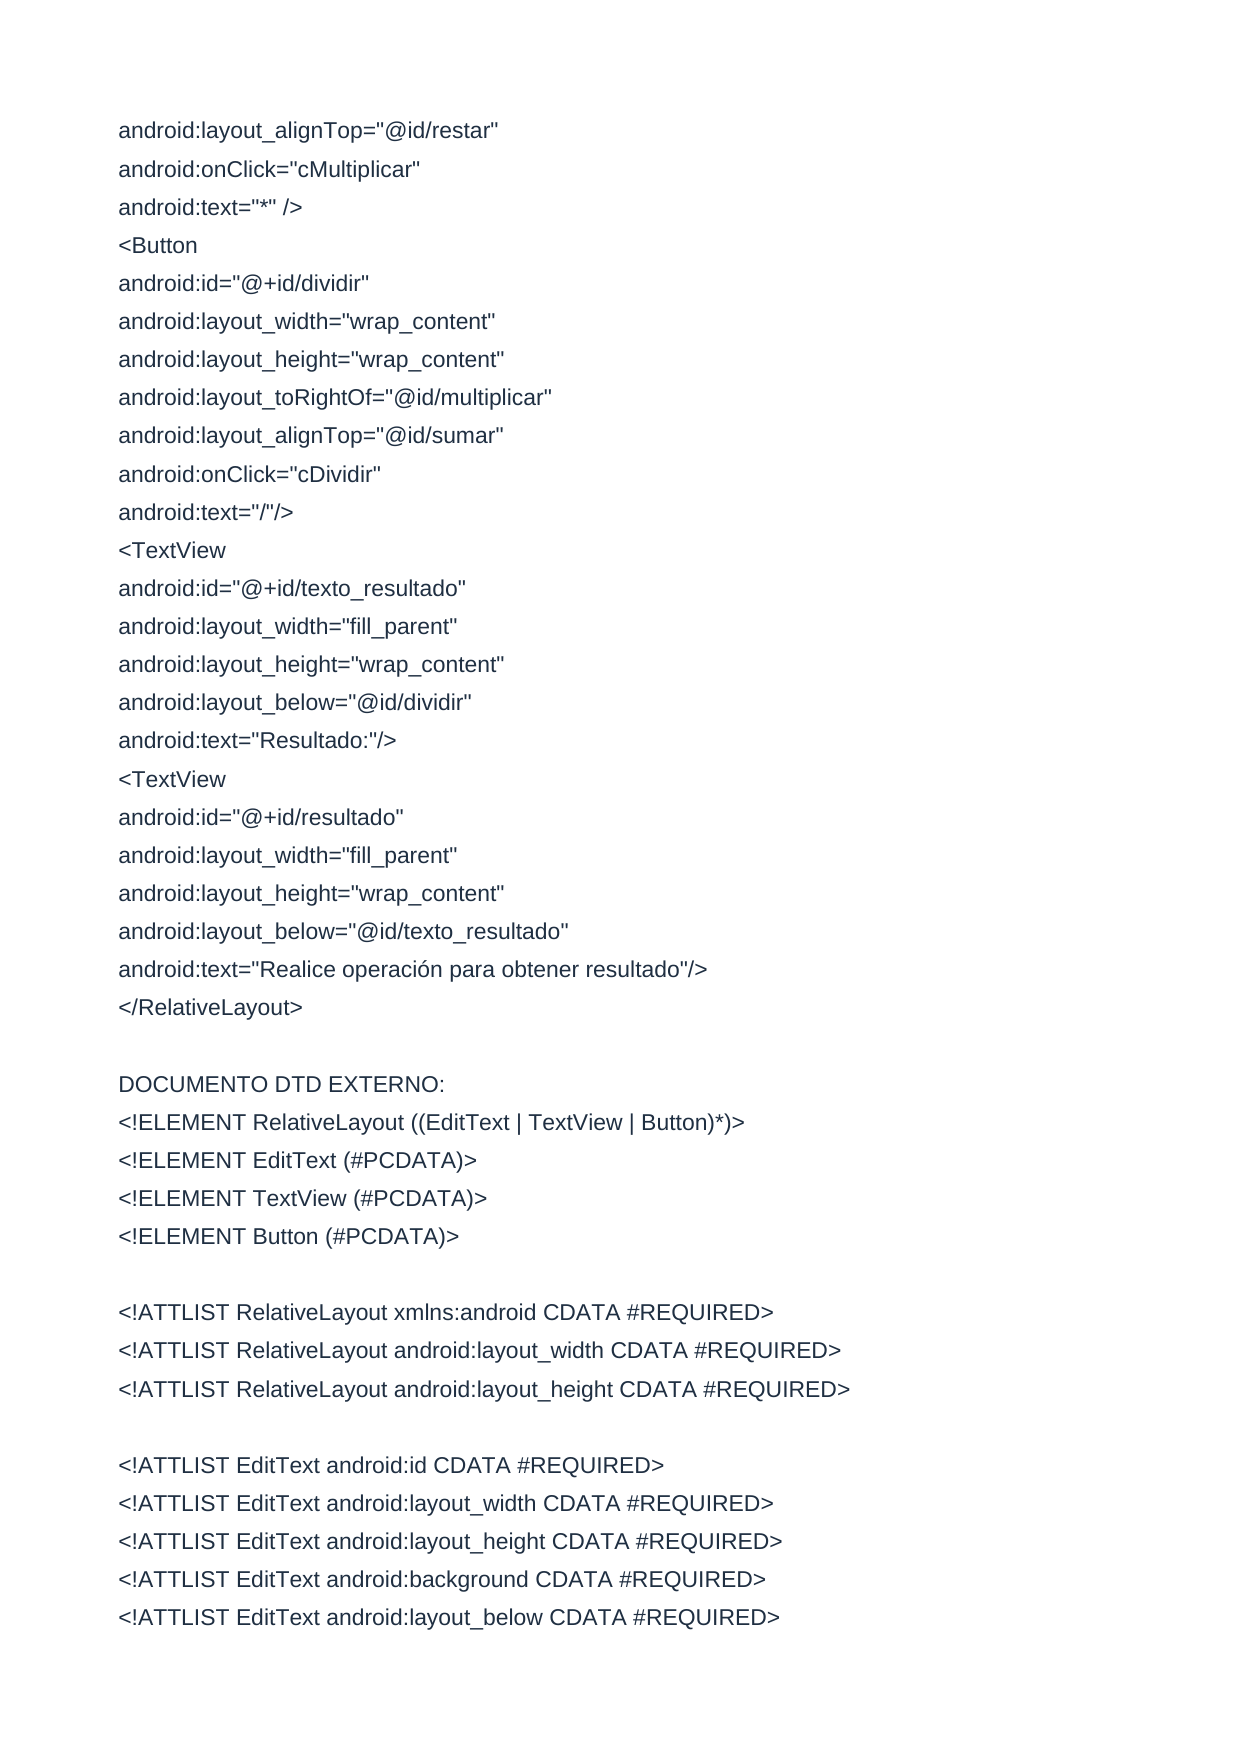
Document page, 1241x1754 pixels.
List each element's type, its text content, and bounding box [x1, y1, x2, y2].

text DOCUMENTO DTD EXTERNO: [118, 1071, 1122, 1097]
text <!ELEMENT TextView (#PCDATA)> [118, 1186, 1122, 1211]
text android:text="Resultado:"/> [118, 728, 1122, 754]
text <TextView [118, 537, 1122, 563]
text android:id="@+id/resultado" [118, 804, 1122, 830]
text android:layout_below="@id/texto_resultado" [118, 919, 1122, 944]
text android:onClick="cMultiplicar" [118, 156, 1122, 182]
text </RelativeLayout> [118, 995, 1122, 1021]
text <!ELEMENT Button (#PCDATA)> [118, 1224, 1122, 1249]
text <!ATTLIST RelativeLayout android:layout_width CDATA #REQUIRED> [118, 1338, 1122, 1364]
text <!ATTLIST RelativeLayout android:layout_height CDATA #REQUIRED> [118, 1376, 1122, 1402]
text <!ELEMENT RelativeLayout ((EditText | TextView | Button)*)> [118, 1109, 1122, 1135]
text <!ATTLIST EditText android:layout_height CDATA #REQUIRED> [118, 1529, 1122, 1554]
text android:id="@+id/dividir" [118, 271, 1122, 296]
text <!ATTLIST EditText android:background CDATA #REQUIRED> [118, 1567, 1122, 1592]
text android:layout_width="fill_parent" [118, 842, 1122, 868]
text android:text="Realice operación para obtener resultado"/> [118, 957, 1122, 982]
text <!ATTLIST RelativeLayout xmlns:android CDATA #REQUIRED> [118, 1300, 1122, 1326]
text <Button [118, 232, 1122, 258]
text <!ATTLIST EditText android:id CDATA #REQUIRED> [118, 1452, 1122, 1478]
text android:layout_width="wrap_content" [118, 309, 1122, 334]
text android:layout_height="wrap_content" [118, 881, 1122, 906]
text android:layout_height="wrap_content" [118, 652, 1122, 677]
text android:layout_toRightOf="@id/multiplicar" [118, 385, 1122, 411]
text android:text="*" /> [118, 194, 1122, 220]
text android:layout_alignTop="@id/sumar" [118, 423, 1122, 449]
text <!ATTLIST EditText android:layout_width CDATA #REQUIRED> [118, 1491, 1122, 1516]
text <!ATTLIST EditText android:layout_below CDATA #REQUIRED> [118, 1605, 1122, 1631]
text android:layout_alignTop="@id/restar" [118, 118, 1122, 144]
text android:layout_below="@id/dividir" [118, 690, 1122, 716]
text <!ELEMENT EditText (#PCDATA)> [118, 1147, 1122, 1173]
text android:id="@+id/texto_resultado" [118, 576, 1122, 601]
text <TextView [118, 766, 1122, 792]
text android:layout_width="fill_parent" [118, 614, 1122, 639]
text android:layout_height="wrap_content" [118, 347, 1122, 372]
text android:onClick="cDividir" [118, 461, 1122, 487]
text android:text="/"/> [118, 499, 1122, 525]
